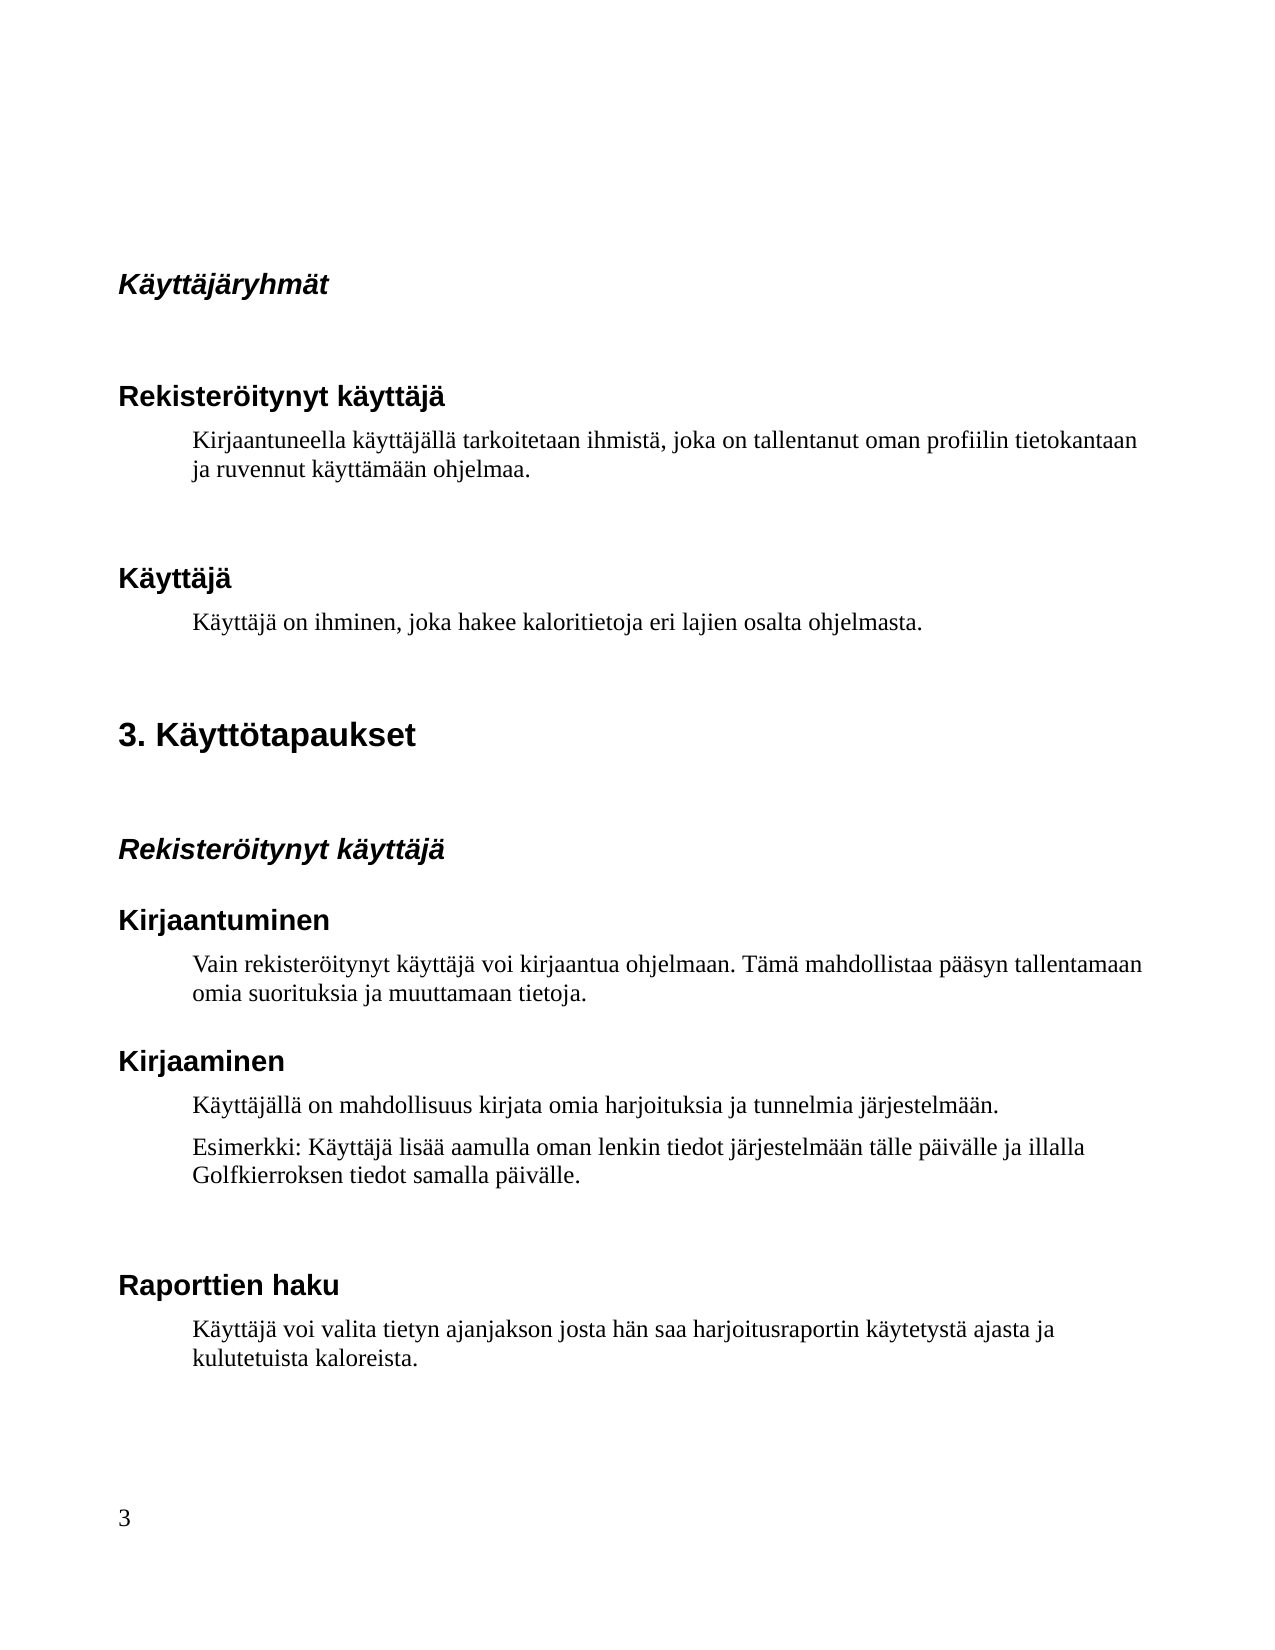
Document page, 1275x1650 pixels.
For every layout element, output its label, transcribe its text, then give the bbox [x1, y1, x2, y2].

subtitle Kirjaaminen [118, 1044, 1157, 1078]
subtitle Kirjaantuminen [118, 903, 1157, 937]
subtitle Käyttäjäryhmät [118, 267, 1157, 300]
subtitle 3. Käyttötapaukset [118, 715, 1157, 754]
subtitle Käyttäjä [118, 561, 1157, 595]
text Käyttäjä on ihminen, joka hakee kaloritietoja eri lajien osalta ohjelmasta. [118, 607, 1157, 636]
subtitle Raporttien haku [118, 1268, 1157, 1302]
text Käyttäjä voi valita tietyn ajanjakson josta hän saa harjoitusraportin käytetystä ajasta ja kulutetuista kaloreista. [118, 1314, 1157, 1372]
text Vain rekisteröitynyt käyttäjä voi kirjaantua ohjelmaan. Tämä mahdollistaa pääsyn tallentamaan omia suorituksia ja muuttamaan tietoja. [118, 949, 1157, 1007]
text Kirjaantuneella käyttäjällä tarkoitetaan ihmistä, joka on tallentanut oman profiilin tietokantaan ja ruvennut käyttämään ohjelmaa. [118, 425, 1157, 483]
text Käyttäjällä on mahdollisuus kirjata omia harjoituksia ja tunnelmia järjestelmään. [118, 1091, 1157, 1119]
text Esimerkki: Käyttäjä lisää aamulla oman lenkin tiedot järjestelmään tälle päivälle ja illalla Golfkierroksen tiedot samalla päivälle. [118, 1132, 1157, 1189]
subtitle Rekisteröitynyt käyttäjä [118, 832, 1157, 866]
subtitle Rekisteröitynyt käyttäjä [118, 379, 1157, 413]
